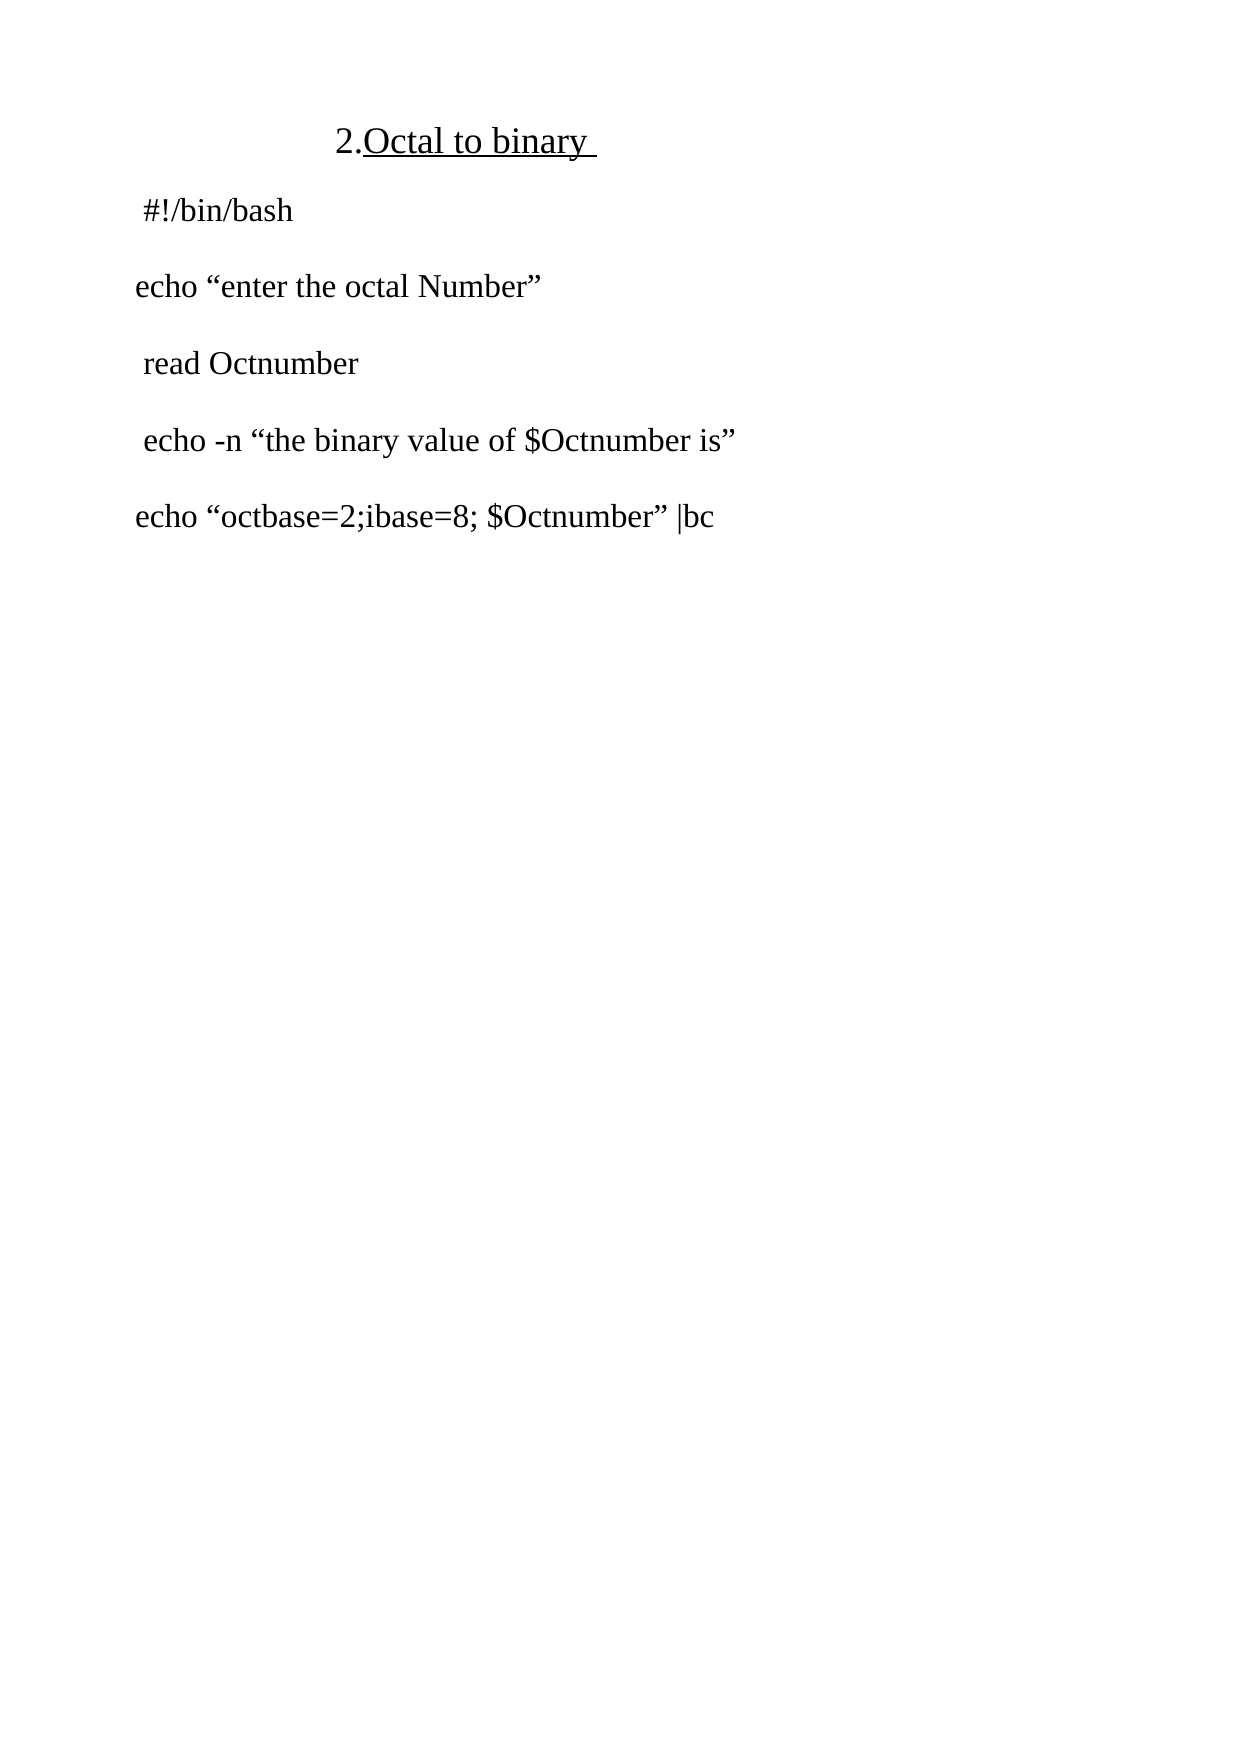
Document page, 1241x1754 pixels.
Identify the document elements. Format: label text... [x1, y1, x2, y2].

text echo “enter the octal Number” [118, 267, 1122, 305]
text read Octnumber [118, 343, 1122, 382]
text #!/bin/bash [118, 190, 1122, 228]
text echo -n “the binary value of $Octnumber is” [118, 420, 1122, 458]
text 2.Octal to binary [118, 118, 1122, 161]
text echo “octbase=2;ibase=8; $Octnumber” |bc [118, 497, 1122, 535]
